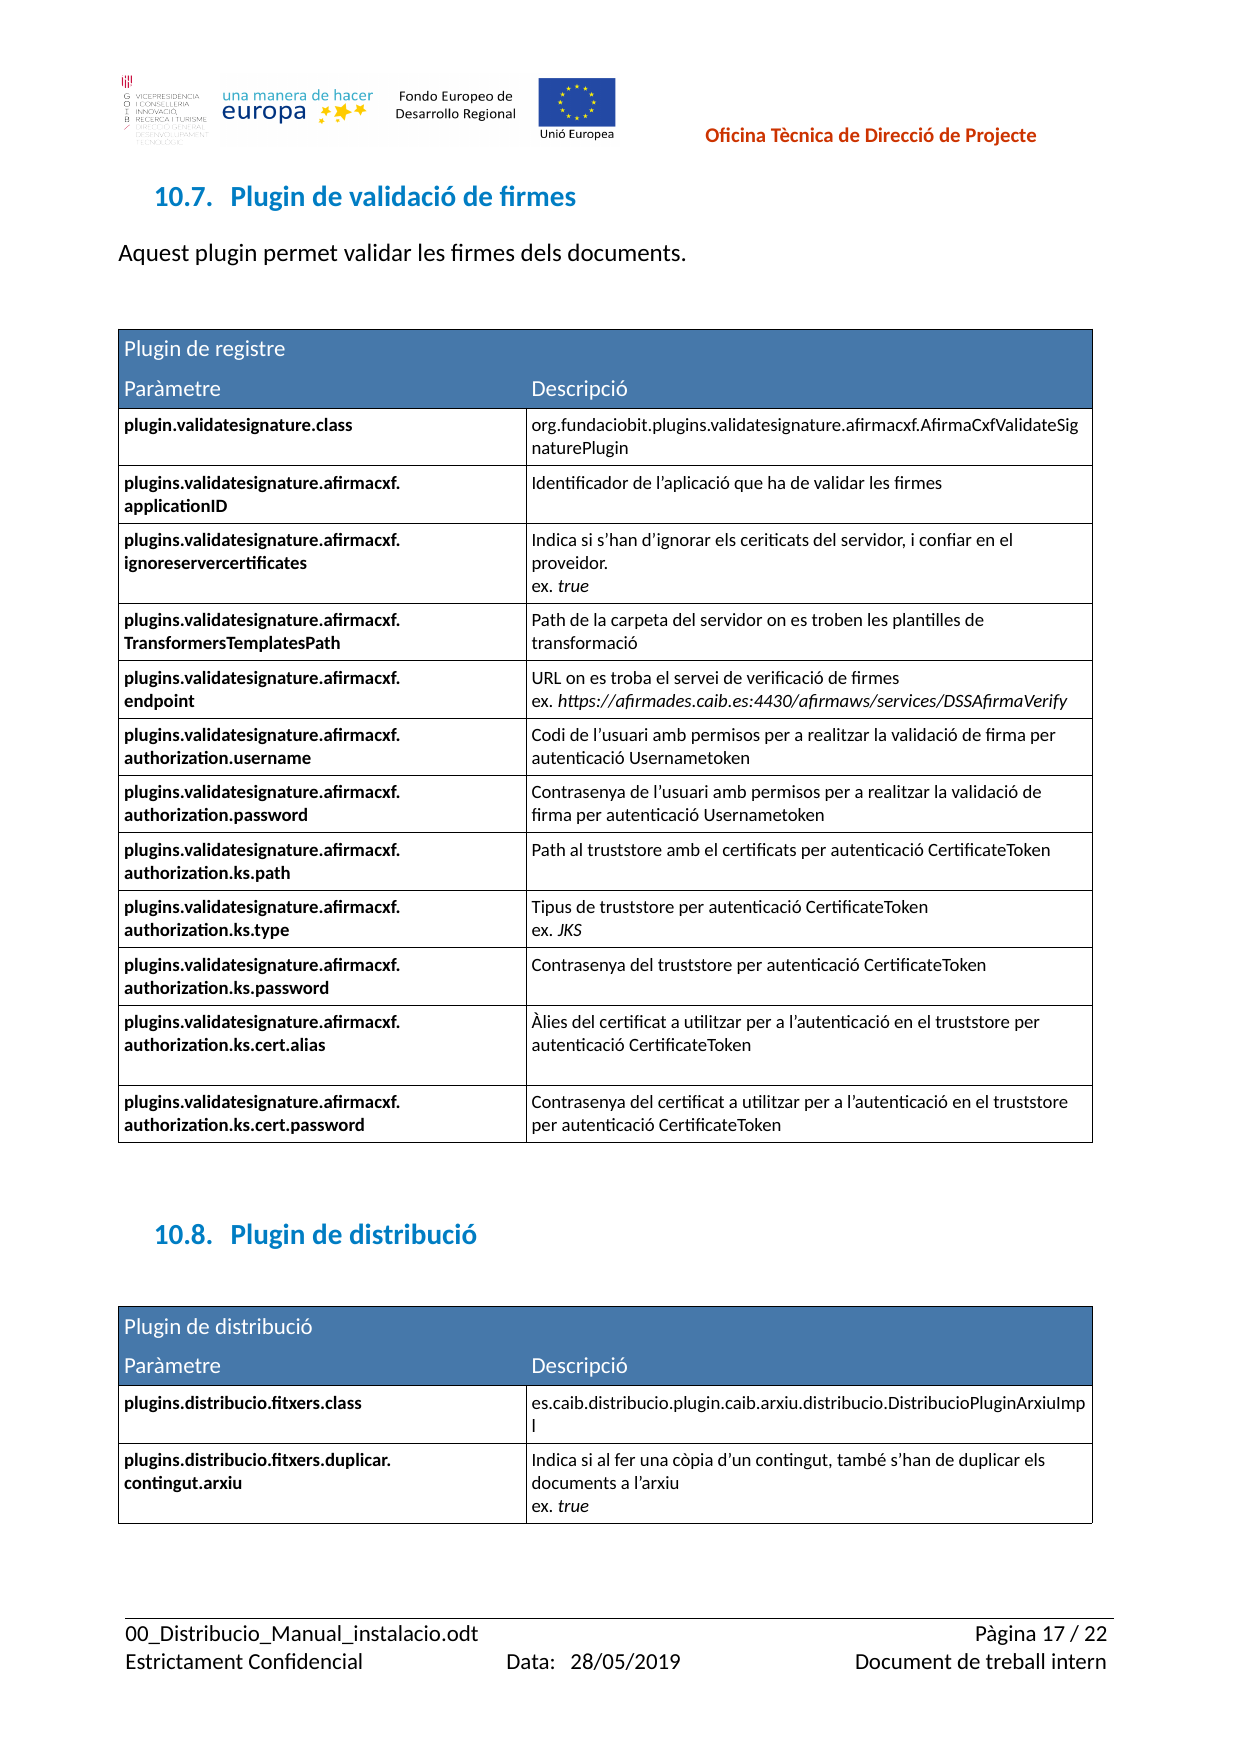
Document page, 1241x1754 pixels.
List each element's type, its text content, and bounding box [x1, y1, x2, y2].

table_cell es.caib.distribucio.plugin.caib.arxiu.distribucio.DistribucioPluginArxiuImpl [527, 1386, 1092, 1442]
table_cell Descripció [526, 368, 1092, 408]
table_header Plugin de registre [119, 330, 1092, 368]
table_cell Contrasenya del truststore per autenticació CertificateToken [527, 948, 1092, 1004]
table_cell plugins.validatesignature.afirmacxf. authorization.ks.type [119, 891, 526, 947]
table_cell Identificador de l’aplicació que ha de validar les firmes [527, 466, 1092, 522]
table_cell plugins.validatesignature.afirmacxf. authorization.ks.path [119, 833, 526, 890]
table_cell plugins.distribucio.fitxers.duplicar. contingut.arxiu [119, 1444, 526, 1523]
table_cell plugins.validatesignature.afirmacxf. authorization.password [119, 776, 526, 832]
table_cell Contrasenya del certificat a utilitzar per a l’autenticació en el truststore per autenticació CertificateToken [527, 1086, 1092, 1142]
picture [219, 73, 621, 147]
subtitle Plugin de validació de firmes [153, 178, 1122, 213]
table_cell plugins.validatesignature.afirmacxf. applicationID [119, 466, 526, 522]
table_cell plugins.validatesignature.afirmacxf. TransformersTemplatesPath [119, 604, 526, 660]
picture [118, 73, 213, 147]
subtitle Plugin de distribució [153, 1216, 1122, 1252]
table_cell plugins.validatesignature.afirmacxf. authorization.username [119, 719, 526, 775]
table_cell URL on es troba el servei de verificació de firmes ex. https://afirmades.caib.es:4430/afirmaws/services/DSSAfirmaVerify [527, 661, 1092, 717]
table_cell plugins.validatesignature.afirmacxf. authorization.ks.cert.password [119, 1086, 526, 1142]
table_cell Paràmetre [119, 1346, 526, 1385]
table_cell org.fundaciobit.plugins.validatesignature.afirmacxf.AfirmaCxfValidateSignaturePlugin [527, 409, 1092, 465]
table_cell Indica si al fer una còpia d’un contingut, també s’han de duplicar els documents a l’arxiu ex. true [527, 1444, 1092, 1523]
table_cell plugins.validatesignature.afirmacxf. authorization.ks.cert.alias [119, 1006, 526, 1085]
table_cell Path de la carpeta del servidor on es troben les plantilles de transformació [527, 604, 1092, 660]
table_cell plugins.validatesignature.afirmacxf. endpoint [119, 661, 526, 717]
table_cell plugins.validatesignature.afirmacxf. ignoreservercertificates [119, 524, 526, 603]
table_cell Descripció [526, 1346, 1092, 1385]
text Aquest plugin permet validar les firmes dels documents. [118, 237, 1122, 267]
table_cell Indica si s’han d’ignorar els ceriticats del servidor, i confiar en el proveidor. ex. true [527, 524, 1092, 603]
table_cell Codi de l’usuari amb permisos per a realitzar la validació de firma per autenticació Usernametoken [527, 719, 1092, 775]
table_header Plugin de distribució [119, 1307, 1092, 1346]
table_cell Path al truststore amb el certificats per autenticació CertificateToken [527, 833, 1092, 890]
table_cell Paràmetre [119, 368, 526, 408]
table_cell Àlies del certificat a utilitzar per a l’autenticació en el truststore per autenticació CertificateToken [527, 1006, 1092, 1085]
table_cell plugins.validatesignature.afirmacxf. authorization.ks.password [119, 948, 526, 1004]
table_cell Tipus de truststore per autenticació CertificateToken ex. JKS [527, 891, 1092, 947]
table_cell Contrasenya de l’usuari amb permisos per a realitzar la validació de firma per autenticació Usernametoken [527, 776, 1092, 832]
table_cell plugin.validatesignature.class [119, 409, 526, 465]
table_cell plugins.distribucio.fitxers.class [119, 1386, 526, 1442]
